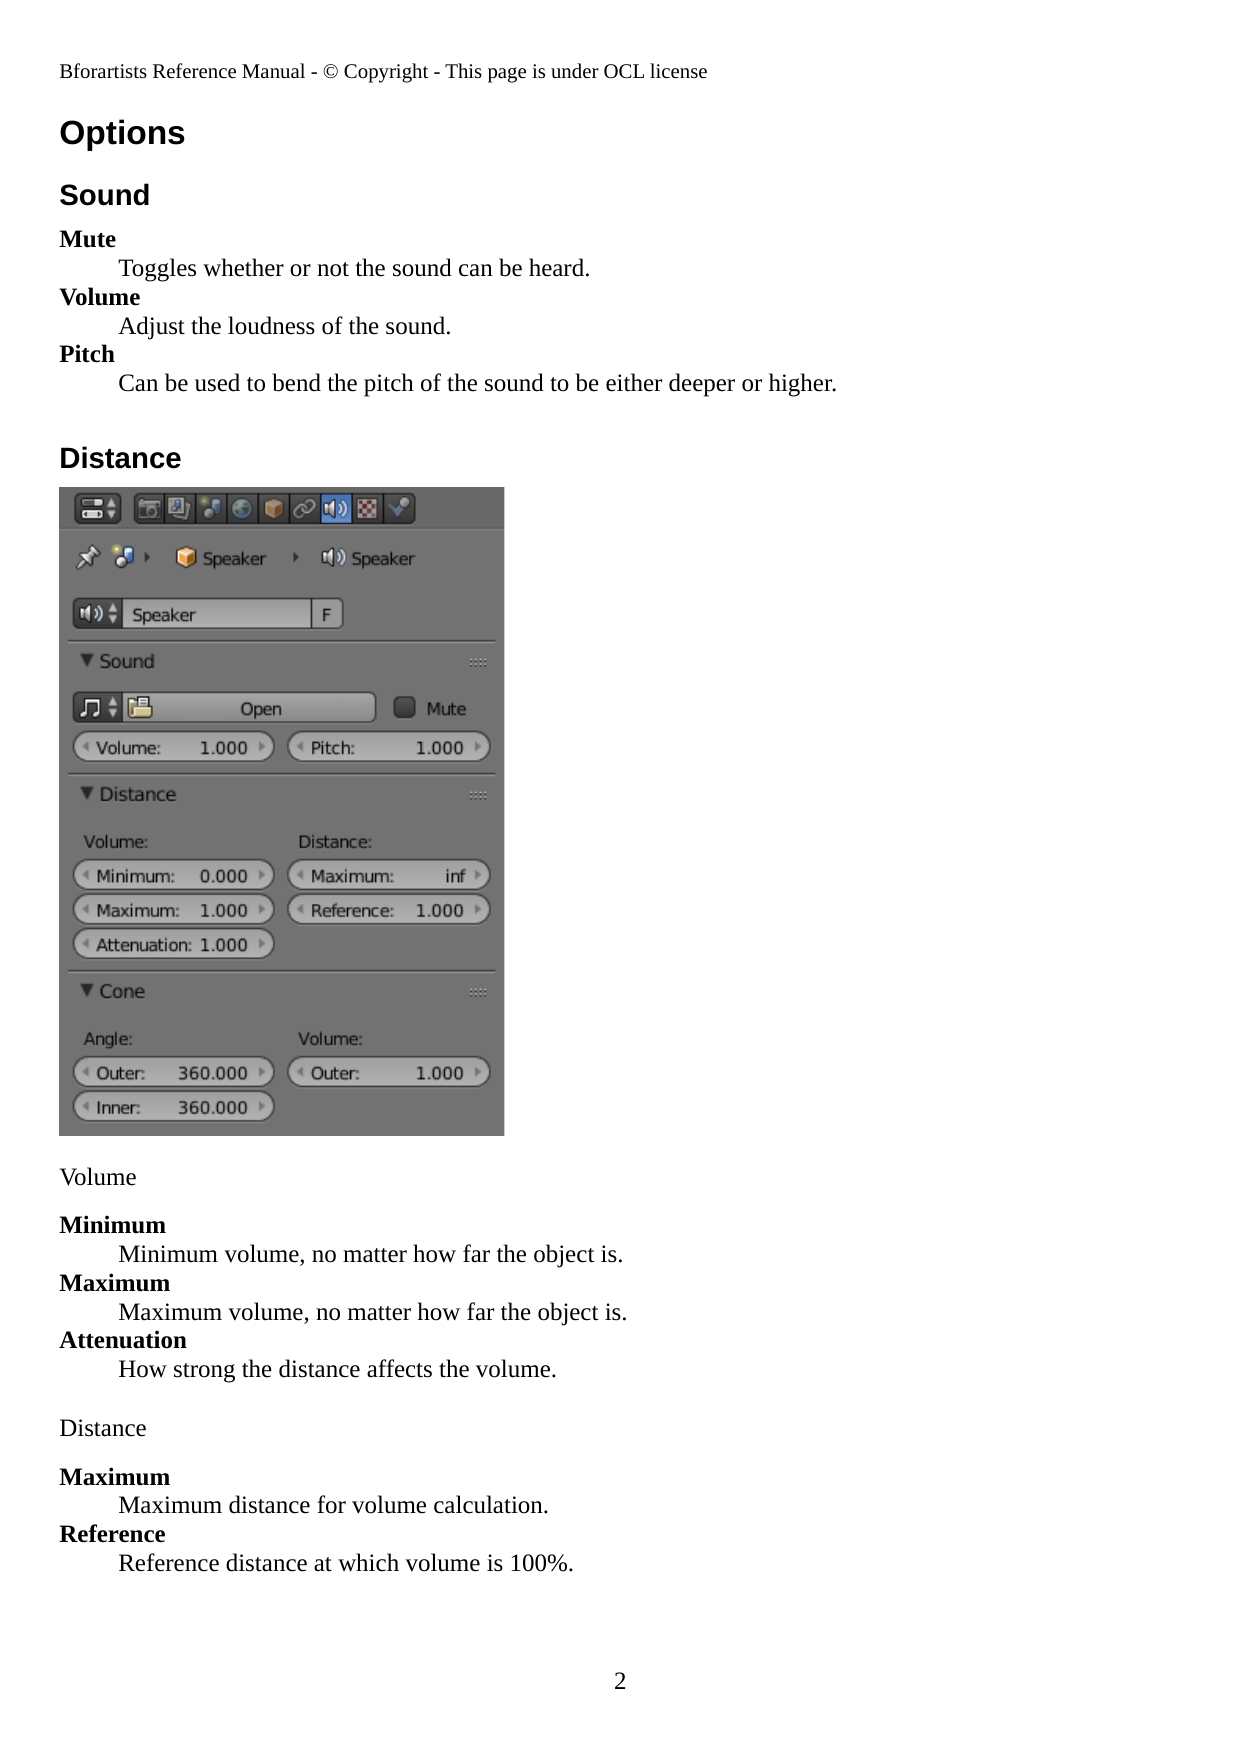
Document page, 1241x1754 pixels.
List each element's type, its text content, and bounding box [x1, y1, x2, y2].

list Minimum volume, no matter how far the object is. [118, 1239, 1181, 1268]
subtitle Mute [59, 224, 1181, 253]
picture [59, 487, 505, 1136]
list Maximum volume, no matter how far the object is. [118, 1297, 1181, 1326]
list Reference distance at which volume is 100%. [118, 1548, 1181, 1577]
text Distance [59, 1413, 1181, 1441]
list Maximum distance for volume calculation. [118, 1490, 1181, 1519]
subtitle Options [59, 113, 1181, 151]
subtitle Pitch [59, 339, 1181, 368]
subtitle Maximum [59, 1462, 1181, 1490]
subtitle Minimum [59, 1211, 1181, 1239]
subtitle Sound [59, 178, 1181, 212]
subtitle Reference [59, 1519, 1181, 1548]
list How strong the distance affects the volume. [118, 1354, 1181, 1383]
subtitle Distance [59, 441, 1181, 475]
subtitle Volume [59, 282, 1181, 311]
list Toggles whether or not the sound can be heard. [118, 253, 1181, 282]
subtitle Maximum [59, 1268, 1181, 1297]
subtitle Attenuation [59, 1326, 1181, 1354]
list Can be used to bend the pitch of the sound to be either deeper or higher. [118, 368, 1181, 397]
list Adjust the loudness of the sound. [118, 311, 1181, 339]
text Volume [59, 1162, 1181, 1190]
